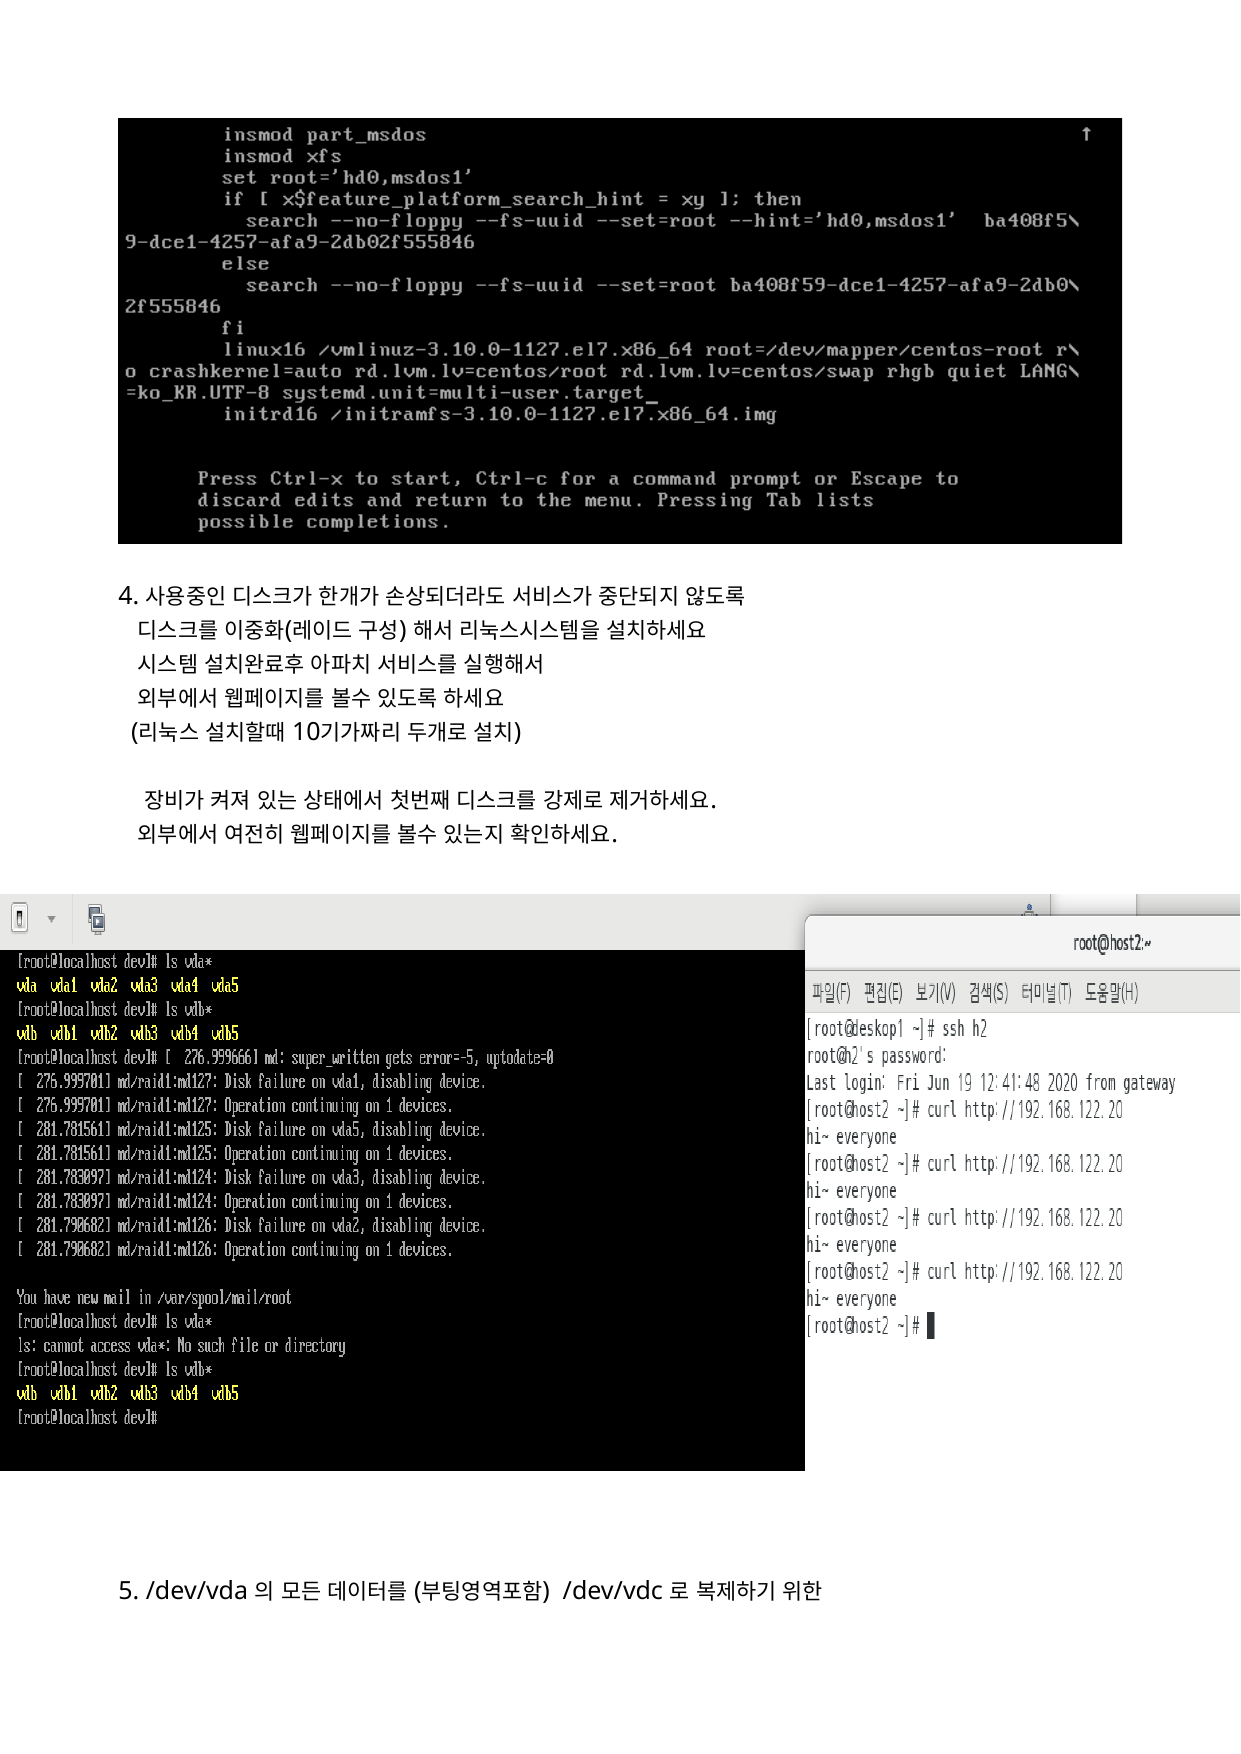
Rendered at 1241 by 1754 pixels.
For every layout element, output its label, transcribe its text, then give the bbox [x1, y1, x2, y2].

text 시스템 설치완료후 아파치 서비스를 실행해서 [118, 646, 1122, 680]
text 외부에서 웹페이지를 볼수 있도록 하세요 [118, 680, 1122, 714]
picture [0, 894, 1241, 1471]
text 외부에서 여전히 웹페이지를 볼수 있는지 확인하세요. [118, 816, 1122, 850]
picture [118, 118, 1123, 544]
text 5. /dev/vda 의 모든 데이터를 (부팅영역포함) /dev/vdc 로 복제하기 위한 [118, 1572, 1122, 1607]
text 4. 사용중인 디스크가 한개가 손상되더라도 서비스가 중단되지 않도록 [118, 578, 1122, 612]
text 디스크를 이중화(레이드 구성) 해서 리눅스시스템을 설치하세요 [118, 612, 1122, 646]
text (리눅스 설치할때 10기가짜리 두개로 설치) [118, 714, 1122, 748]
text 장비가 켜져 있는 상태에서 첫번째 디스크를 강제로 제거하세요. [118, 782, 1122, 816]
